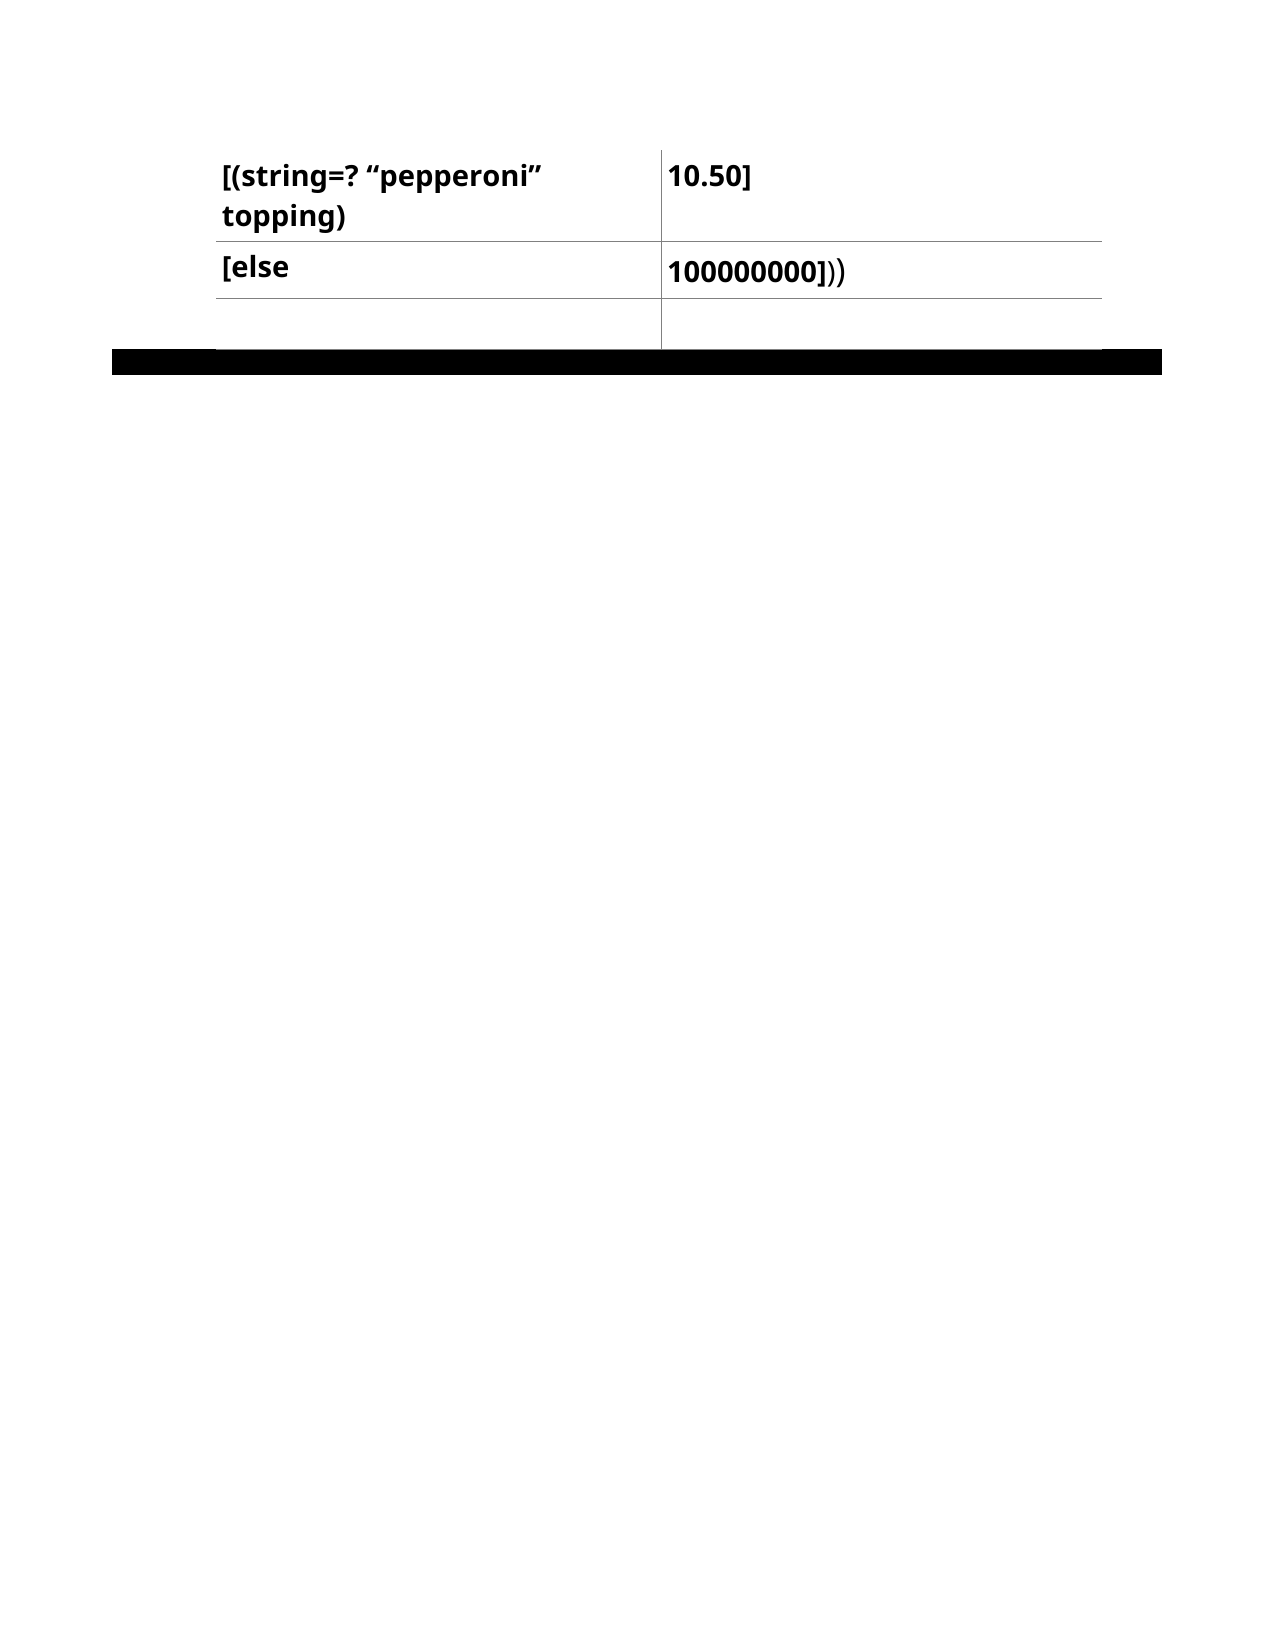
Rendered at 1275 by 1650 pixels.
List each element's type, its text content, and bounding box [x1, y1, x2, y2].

table_cell 100000000])) [662, 242, 1102, 298]
table_header [(string=? “pepperoni” topping) [216, 150, 661, 241]
table_cell [else [216, 242, 661, 298]
table_cell [662, 299, 1102, 349]
table_header 10.50] [662, 150, 1102, 241]
table_cell [216, 299, 661, 349]
